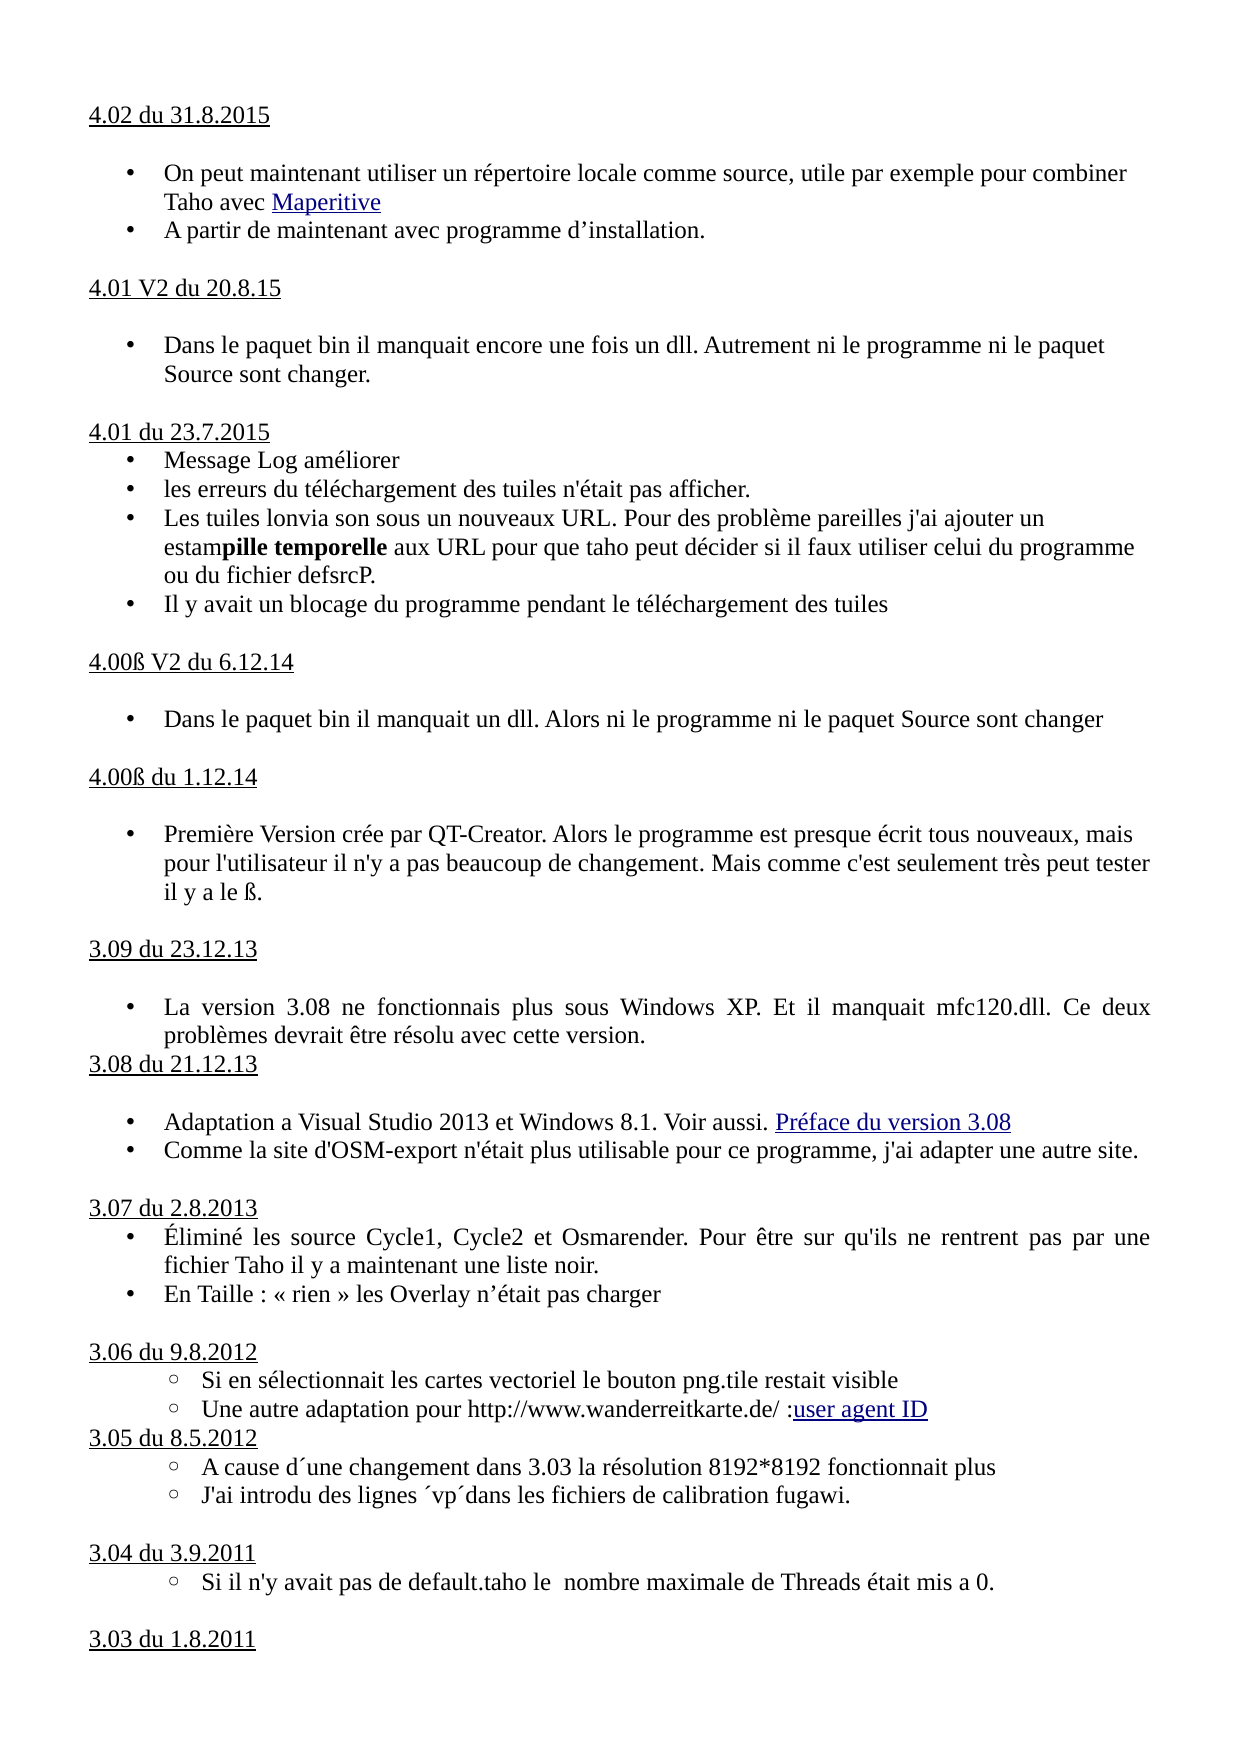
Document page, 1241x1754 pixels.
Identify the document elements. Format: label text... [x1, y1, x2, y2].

text 4.01 du 23.7.2015 [88, 388, 1152, 445]
text 4.00ß V2 du 6.12.14 [88, 647, 1152, 675]
list Adaptation a Visual Studio 2013 et Windows 8.1. Voir aussi. Préface du version 3.08 [126, 1107, 1152, 1135]
list Dans le paquet bin il manquait encore une fois un dll. Autrement ni le programme ni le paquet Source sont changer. [126, 330, 1152, 388]
text 3.08 du 21.12.13 [88, 1049, 1152, 1078]
list Dans le paquet bin il manquait un dll. Alors ni le programme ni le paquet Source sont changer [126, 704, 1152, 762]
text 4.01 V2 du 20.8.15 [88, 273, 1152, 302]
list Éliminé les source Cycle1, Cycle2 et Osmarender. Pour être sur qu'ils ne rentrent pas par une fichier Taho il y a maintenant une liste noir. [126, 1222, 1152, 1279]
list J'ai introdu des lignes ´vp´dans les fichiers de calibration fugawi. [163, 1480, 1152, 1509]
list Si en sélectionnait les cartes vectoriel le bouton png.tile restait visible [163, 1365, 1152, 1394]
list Une autre adaptation pour http://www.wanderreitkarte.de/ :user agent ID [163, 1394, 1152, 1423]
list En Taille : « rien » les Overlay n’était pas charger [126, 1279, 1152, 1337]
list Les tuiles lonvia son sous un nouveaux URL. Pour des problème pareilles j'ai ajouter un estampille temporelle aux URL pour que taho peut décider si il faux utiliser celui du programme ou du fichier defsrcP. [126, 503, 1152, 589]
text 3.06 du 9.8.2012 [88, 1337, 1152, 1365]
list Si il n'y avait pas de default.taho le nombre maximale de Threads était mis a 0. [163, 1567, 1152, 1595]
text 3.05 du 8.5.2012 [88, 1423, 1152, 1452]
text 3.09 du 23.12.13 [88, 934, 1152, 963]
text 3.04 du 3.9.2011 [88, 1538, 1152, 1567]
text 3.07 du 2.8.2013 [88, 1193, 1152, 1222]
text 3.03 du 1.8.2011 [88, 1624, 1152, 1653]
list les erreurs du téléchargement des tuiles n'était pas afficher. [126, 474, 1152, 503]
list A partir de maintenant avec programme d’installation. [126, 215, 1152, 273]
list Message Log améliorer [126, 445, 1152, 474]
list A cause d´une changement dans 3.03 la résolution 8192*8192 fonctionnait plus [163, 1452, 1152, 1480]
text 4.00ß du 1.12.14 [88, 762, 1152, 790]
list Il y avait un blocage du programme pendant le téléchargement des tuiles [126, 589, 1152, 618]
text 4.02 du 31.8.2015 [88, 100, 1152, 158]
list Comme la site d'OSM-export n'était plus utilisable pour ce programme, j'ai adapter une autre site. [126, 1135, 1152, 1164]
list On peut maintenant utiliser un répertoire locale comme source, utile par exemple pour combiner Taho avec Maperitive [126, 158, 1152, 215]
list La version 3.08 ne fonctionnais plus sous Windows XP. Et il manquait mfc120.dll. Ce deux problèmes devrait être résolu avec cette version. [126, 992, 1152, 1049]
list Première Version crée par QT-Creator. Alors le programme est presque écrit tous nouveaux, mais pour l'utilisateur il n'y a pas beaucoup de changement. Mais comme c'est seulement très peut tester il y a le ß. [126, 819, 1152, 905]
